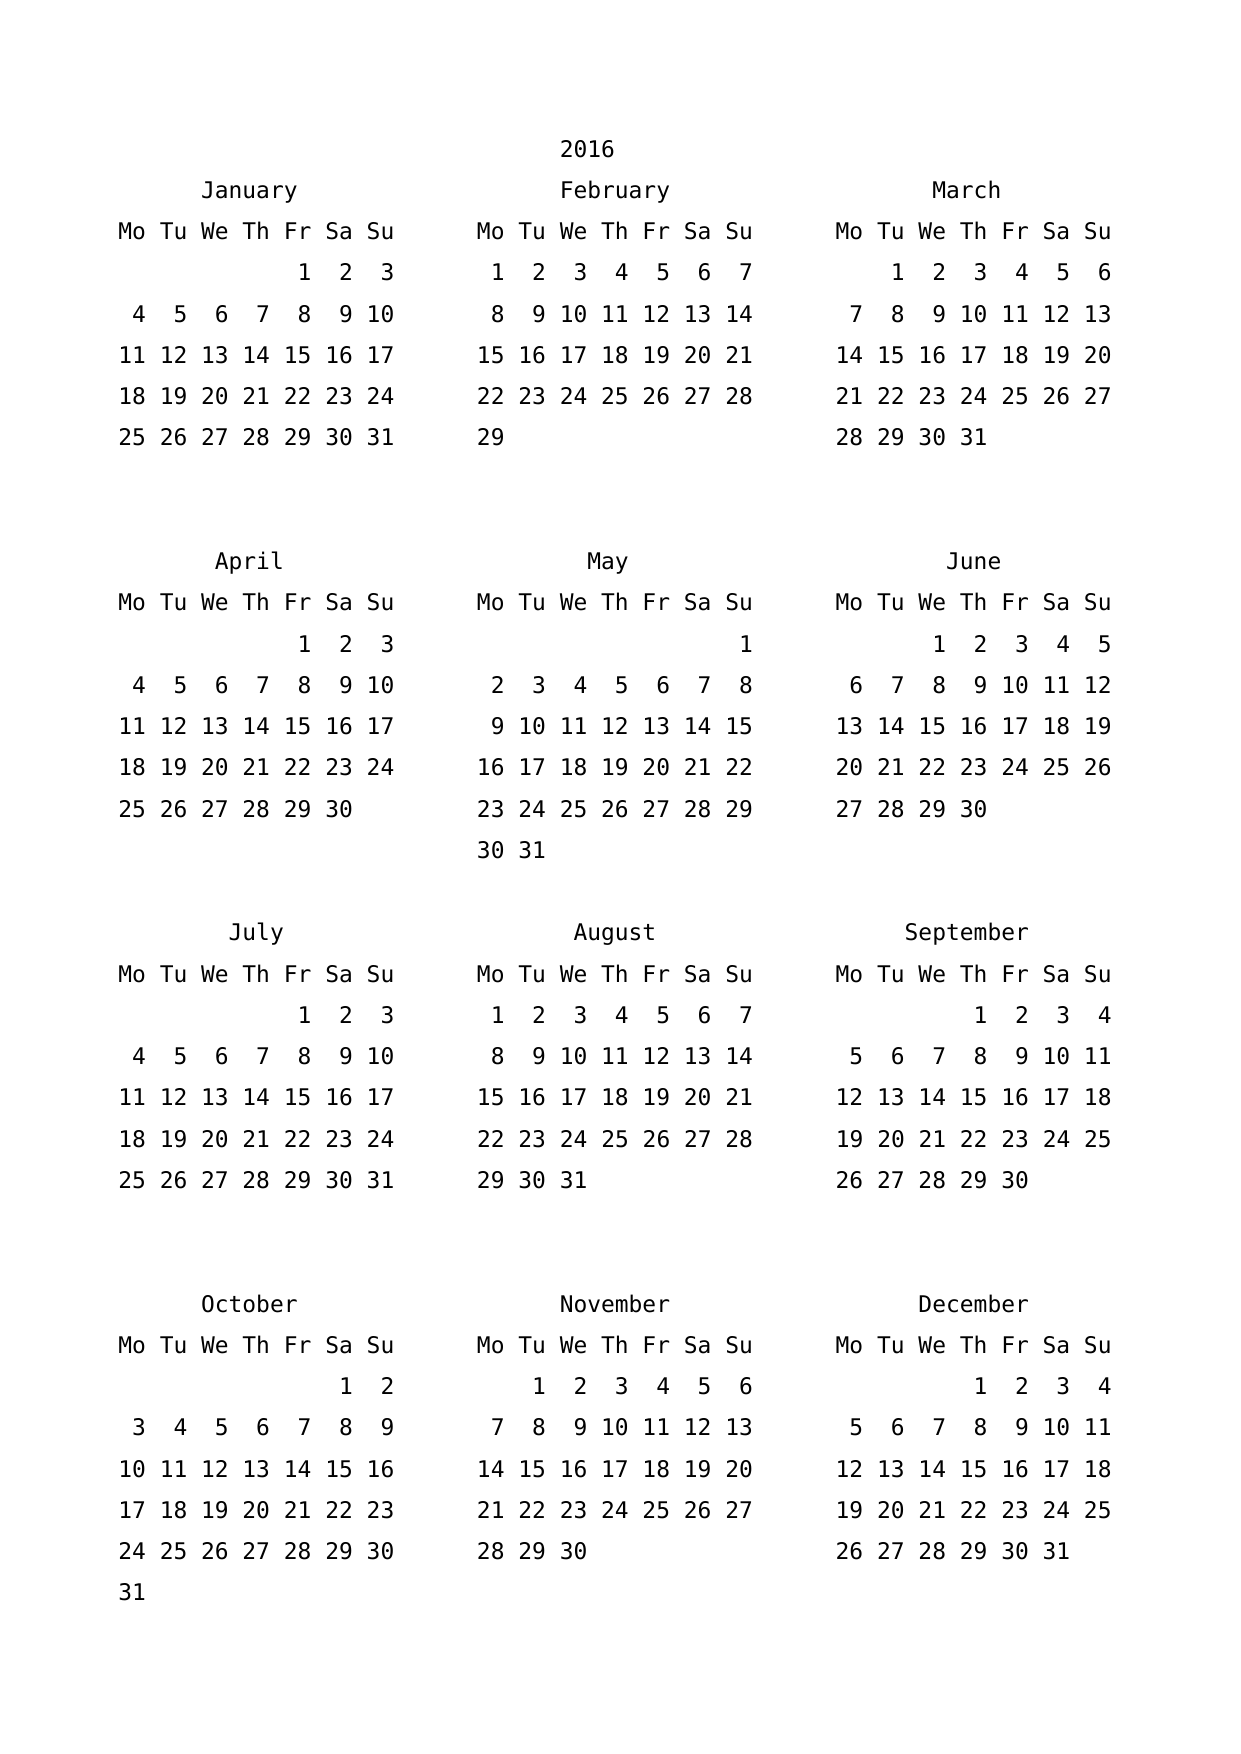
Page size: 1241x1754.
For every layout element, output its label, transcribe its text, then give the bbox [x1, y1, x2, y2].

text April May June [118, 548, 1122, 575]
text 18 19 20 21 22 23 24 22 23 24 25 26 27 28 21 22 23 24 25 26 27 [118, 383, 1122, 410]
text Mo Tu We Th Fr Sa Su Mo Tu We Th Fr Sa Su Mo Tu We Th Fr Sa Su [118, 1332, 1122, 1359]
text 3 4 5 6 7 8 9 7 8 9 10 11 12 13 5 6 7 8 9 10 11 [118, 1414, 1122, 1441]
text 25 26 27 28 29 30 31 29 30 31 26 27 28 29 30 [118, 1167, 1122, 1194]
text 4 5 6 7 8 9 10 2 3 4 5 6 7 8 6 7 8 9 10 11 12 [118, 672, 1122, 699]
text 1 2 3 1 1 2 3 4 5 [118, 631, 1122, 657]
text 4 5 6 7 8 9 10 8 9 10 11 12 13 14 5 6 7 8 9 10 11 [118, 1043, 1122, 1070]
text 4 5 6 7 8 9 10 8 9 10 11 12 13 14 7 8 9 10 11 12 13 [118, 301, 1122, 327]
text 1 2 3 1 2 3 4 5 6 7 1 2 3 4 [118, 1002, 1122, 1029]
text 11 12 13 14 15 16 17 15 16 17 18 19 20 21 12 13 14 15 16 17 18 [118, 1084, 1122, 1111]
text October November December [118, 1291, 1122, 1317]
text January February March [118, 177, 1122, 204]
text 2016 [118, 136, 1122, 162]
text 18 19 20 21 22 23 24 22 23 24 25 26 27 28 19 20 21 22 23 24 25 [118, 1126, 1122, 1152]
text Mo Tu We Th Fr Sa Su Mo Tu We Th Fr Sa Su Mo Tu We Th Fr Sa Su [118, 961, 1122, 987]
text 31 [118, 1579, 1122, 1606]
text Mo Tu We Th Fr Sa Su Mo Tu We Th Fr Sa Su Mo Tu We Th Fr Sa Su [118, 589, 1122, 616]
text 17 18 19 20 21 22 23 21 22 23 24 25 26 27 19 20 21 22 23 24 25 [118, 1497, 1122, 1524]
text 24 25 26 27 28 29 30 28 29 30 26 27 28 29 30 31 [118, 1538, 1122, 1565]
text 30 31 [118, 837, 1122, 864]
text 1 2 1 2 3 4 5 6 1 2 3 4 [118, 1373, 1122, 1400]
text 25 26 27 28 29 30 23 24 25 26 27 28 29 27 28 29 30 [118, 796, 1122, 822]
text 10 11 12 13 14 15 16 14 15 16 17 18 19 20 12 13 14 15 16 17 18 [118, 1456, 1122, 1482]
text 25 26 27 28 29 30 31 29 28 29 30 31 [118, 424, 1122, 451]
text July August September [118, 919, 1122, 946]
text Mo Tu We Th Fr Sa Su Mo Tu We Th Fr Sa Su Mo Tu We Th Fr Sa Su [118, 218, 1122, 245]
text 1 2 3 1 2 3 4 5 6 7 1 2 3 4 5 6 [118, 259, 1122, 286]
text 11 12 13 14 15 16 17 9 10 11 12 13 14 15 13 14 15 16 17 18 19 [118, 713, 1122, 740]
text 11 12 13 14 15 16 17 15 16 17 18 19 20 21 14 15 16 17 18 19 20 [118, 342, 1122, 369]
text 18 19 20 21 22 23 24 16 17 18 19 20 21 22 20 21 22 23 24 25 26 [118, 754, 1122, 781]
